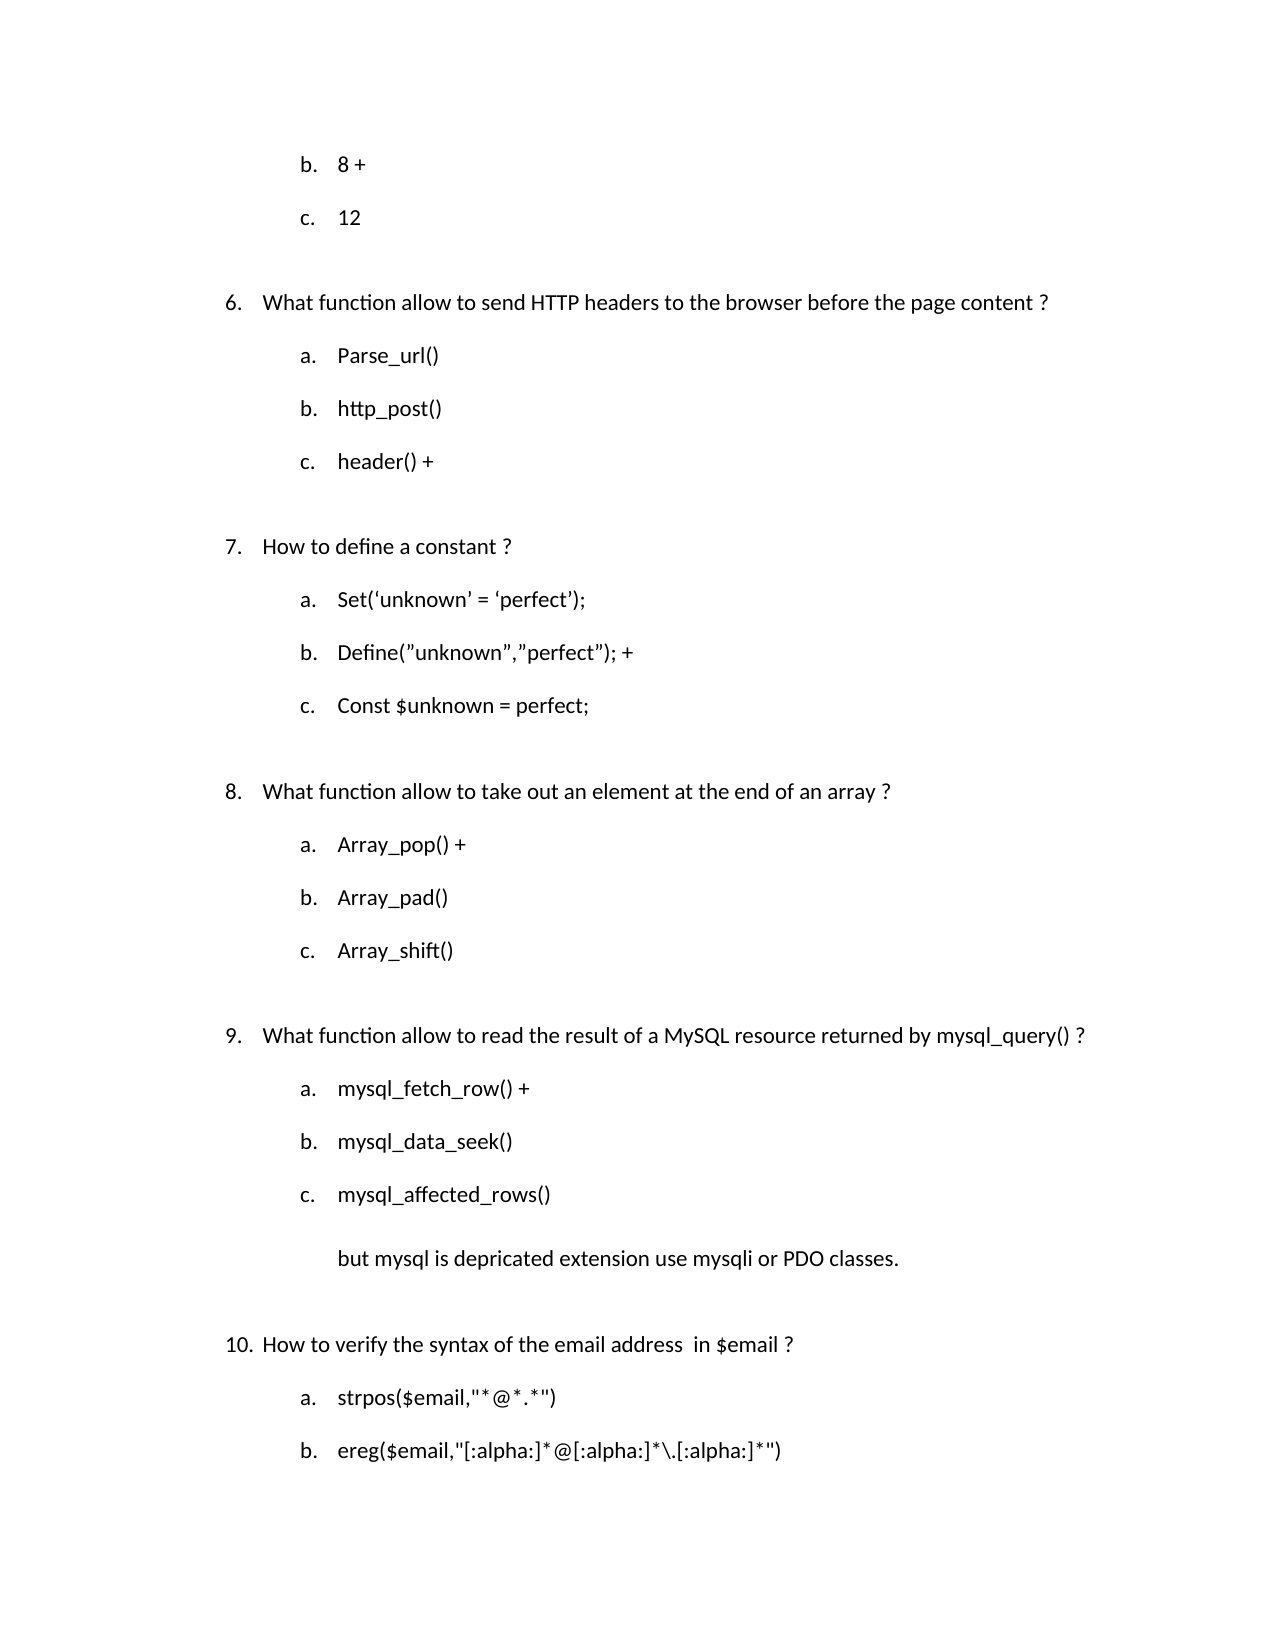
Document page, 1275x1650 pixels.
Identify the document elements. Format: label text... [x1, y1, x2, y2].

list What function allow to read the result of a MySQL resource returned by mysql_query() ? [225, 1021, 1087, 1049]
list What function allow to send HTTP headers to the browser before the page content ? [225, 288, 1087, 316]
list Set(‘unknown’ = ‘perfect’); [300, 586, 1087, 613]
list header() + [300, 447, 1087, 507]
list Const $unknown = perfect; [300, 692, 1087, 752]
list http_post() [300, 394, 1087, 422]
list How to define a constant ? [225, 532, 1087, 561]
list 12 [300, 203, 1087, 263]
list How to verify the syntax of the email address in $email ? [225, 1330, 1087, 1358]
list What function allow to take out an element at the end of an array ? [225, 777, 1087, 805]
list mysql_fetch_row() + [300, 1074, 1087, 1102]
list Array_shift() [300, 936, 1087, 996]
list Parse_url() [300, 341, 1087, 369]
list ereg($email,"[:alpha:]*@[:alpha:]*\.[:alpha:]*") [300, 1436, 1087, 1464]
list strpos($email,"*@*.*") [300, 1383, 1087, 1411]
list Array_pop() + [300, 830, 1087, 858]
list Define(”unknown”,”perfect”); + [300, 638, 1087, 667]
list mysql_affected_rows() but mysql is depricated extension use mysqli or PDO classes. [300, 1180, 1087, 1305]
list Array_pad() [300, 883, 1087, 911]
list 8 + [300, 150, 1087, 178]
list mysql_data_seek() [300, 1127, 1087, 1155]
